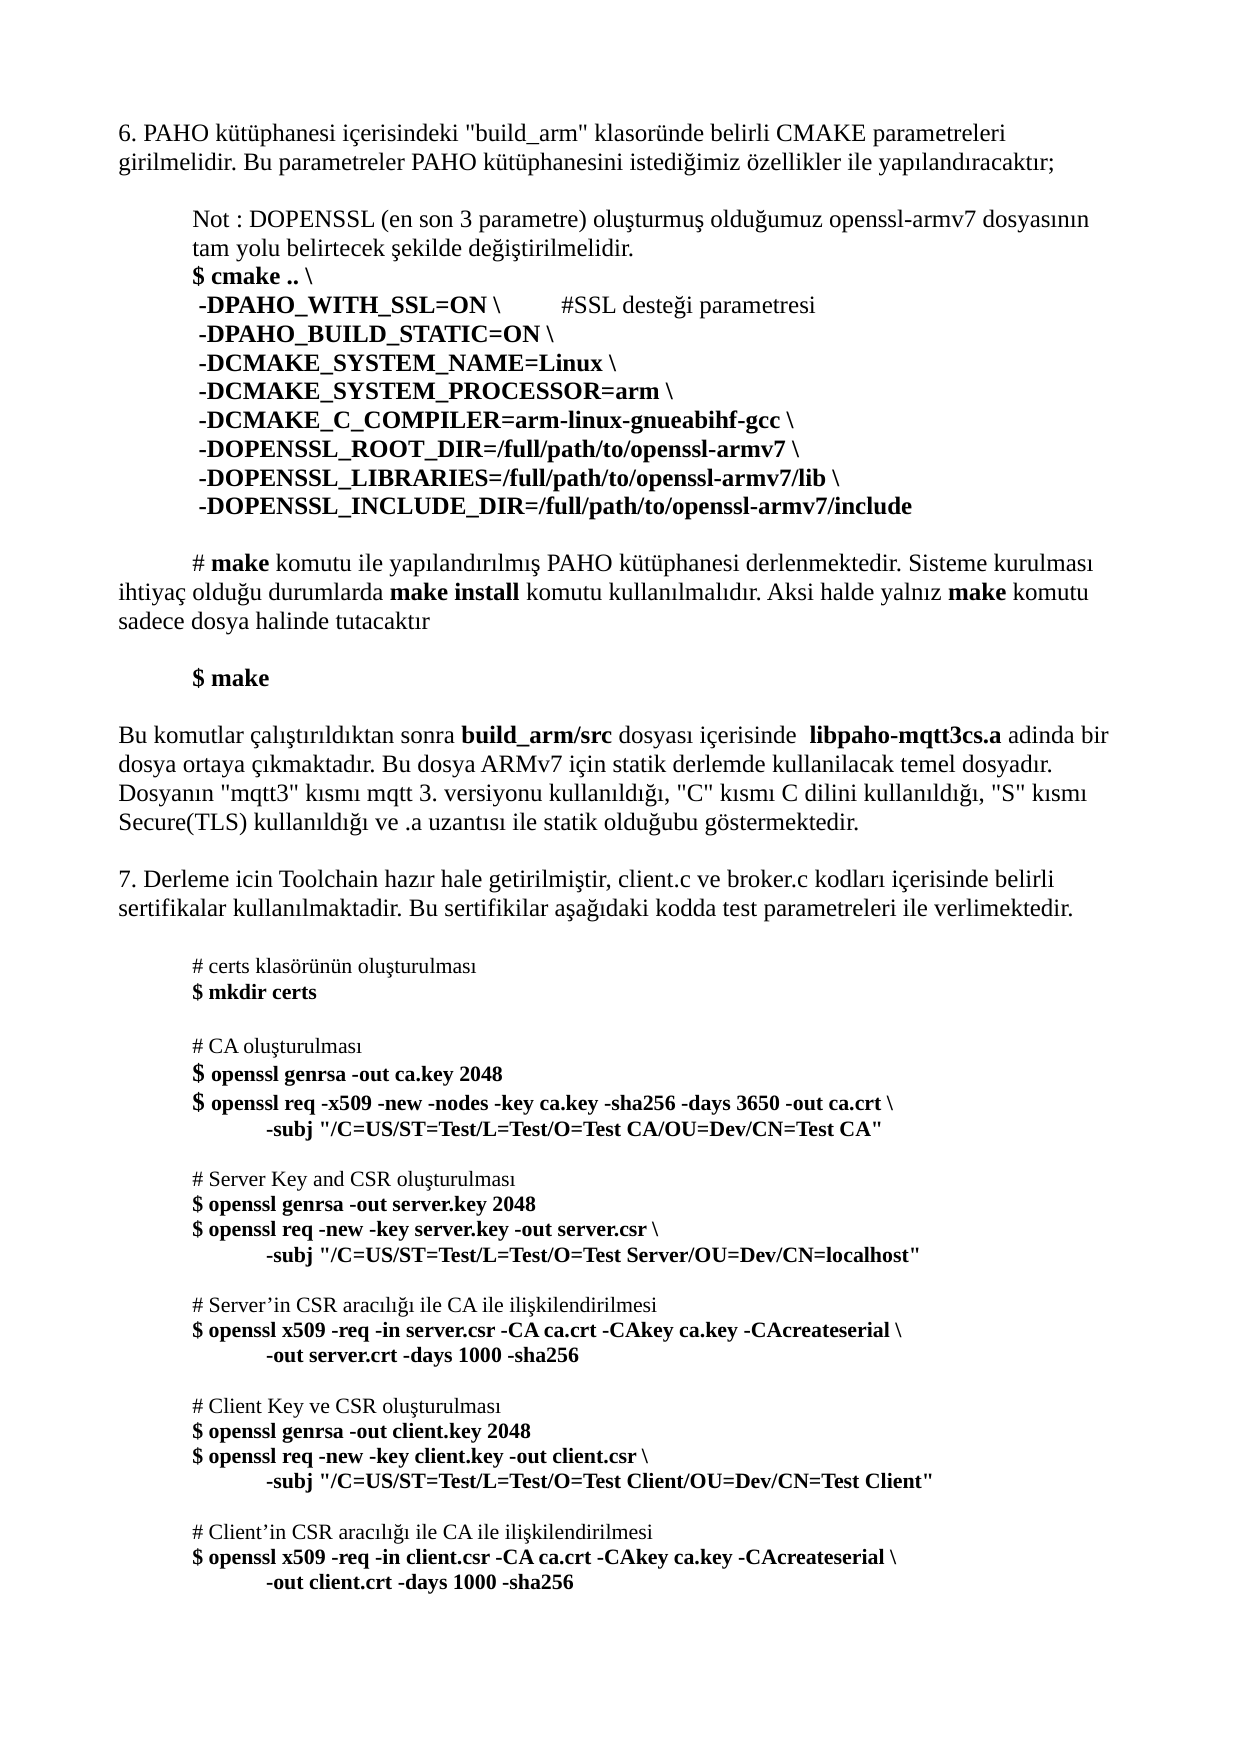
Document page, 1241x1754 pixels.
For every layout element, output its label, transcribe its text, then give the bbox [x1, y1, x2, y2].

text $ openssl req -new -key client.key -out client.csr \ [118, 1443, 1122, 1468]
text Not : DOPENSSL (en son 3 parametre) oluşturmuş olduğumuz openssl-armv7 dosyasının tam yolu belirtecek şekilde değiştirilmelidir. [118, 204, 1122, 261]
text -out client.crt -days 1000 -sha256 [118, 1569, 1122, 1594]
text # Client Key ve CSR oluşturulması [118, 1393, 1122, 1418]
text $ mkdir certs [118, 979, 1122, 1004]
text -subj "/C=US/ST=Test/L=Test/O=Test Server/OU=Dev/CN=localhost" [118, 1242, 1122, 1267]
text $ openssl req -x509 -new -nodes -key ca.key -sha256 -days 3650 -out ca.crt \ [118, 1087, 1122, 1116]
text -subj "/C=US/ST=Test/L=Test/O=Test CA/OU=Dev/CN=Test CA" [118, 1116, 1122, 1141]
text -DOPENSSL_INCLUDE_DIR=/full/path/to/openssl-armv7/include [118, 491, 1122, 520]
text # certs klasörünün oluşturulması [118, 950, 1122, 979]
text $ make [118, 663, 1122, 692]
text Bu komutlar çalıştırıldıktan sonra build_arm/src dosyası içerisinde libpaho-mqtt3cs.a adinda bir dosya ortaya çıkmaktadır. Bu dosya ARMv7 için statik derlemde kullanilacak temel dosyadır. Dosyanın "mqtt3" kısmı mqtt 3. versiyonu kullanıldığı, "C" kısmı C dilini kullanıldığı, "S" kısmı Secure(TLS) kullanıldığı ve .a uzantısı ile statik olduğubu göstermektedir. [118, 721, 1122, 836]
text -DOPENSSL_ROOT_DIR=/full/path/to/openssl-armv7 \ [118, 434, 1122, 463]
text 6. PAHO kütüphanesi içerisindeki "build_arm" klasoründe belirli CMAKE parametreleri girilmelidir. Bu parametreler PAHO kütüphanesini istediğimiz özellikler ile yapılandıracaktır; [118, 118, 1122, 176]
text $ openssl x509 -req -in server.csr -CA ca.crt -CAkey ca.key -CAcreateserial \ [118, 1317, 1122, 1342]
text $ openssl genrsa -out server.key 2048 [118, 1191, 1122, 1216]
text -out server.crt -days 1000 -sha256 [118, 1342, 1122, 1368]
text # Server Key and CSR oluşturulması [118, 1166, 1122, 1191]
text -DOPENSSL_LIBRARIES=/full/path/to/openssl-armv7/lib \ [118, 463, 1122, 491]
text # Server’in CSR aracılığı ile CA ile ilişkilendirilmesi [118, 1292, 1122, 1317]
text # CA oluşturulması [118, 1033, 1122, 1058]
text -DCMAKE_C_COMPILER=arm-linux-gnueabihf-gcc \ [118, 405, 1122, 434]
text # make komutu ile yapılandırılmış PAHO kütüphanesi derlenmektedir. Sisteme kurulması ihtiyaç olduğu durumlarda make install komutu kullanılmalıdır. Aksi halde yalnız make komutu sadece dosya halinde tutacaktır [118, 548, 1122, 635]
text $ cmake .. \ [118, 261, 1122, 290]
text $ openssl req -new -key server.key -out server.csr \ [118, 1216, 1122, 1242]
text $ openssl genrsa -out client.key 2048 [118, 1418, 1122, 1443]
text -DPAHO_BUILD_STATIC=ON \ [118, 319, 1122, 348]
text -DCMAKE_SYSTEM_NAME=Linux \ [118, 348, 1122, 376]
text -subj "/C=US/ST=Test/L=Test/O=Test Client/OU=Dev/CN=Test Client" [118, 1468, 1122, 1494]
text # Client’in CSR aracılığı ile CA ile ilişkilendirilmesi [118, 1519, 1122, 1544]
text $ openssl genrsa -out ca.key 2048 [118, 1058, 1122, 1087]
text -DPAHO_WITH_SSL=ON \ #SSL desteği parametresi [118, 290, 1122, 319]
text 7. Derleme icin Toolchain hazır hale getirilmiştir, client.c ve broker.c kodları içerisinde belirli sertifikalar kullanılmaktadir. Bu sertifikilar aşağıdaki kodda test parametreleri ile verlimektedir. [118, 864, 1122, 921]
text $ openssl x509 -req -in client.csr -CA ca.crt -CAkey ca.key -CAcreateserial \ [118, 1544, 1122, 1569]
text -DCMAKE_SYSTEM_PROCESSOR=arm \ [118, 376, 1122, 405]
